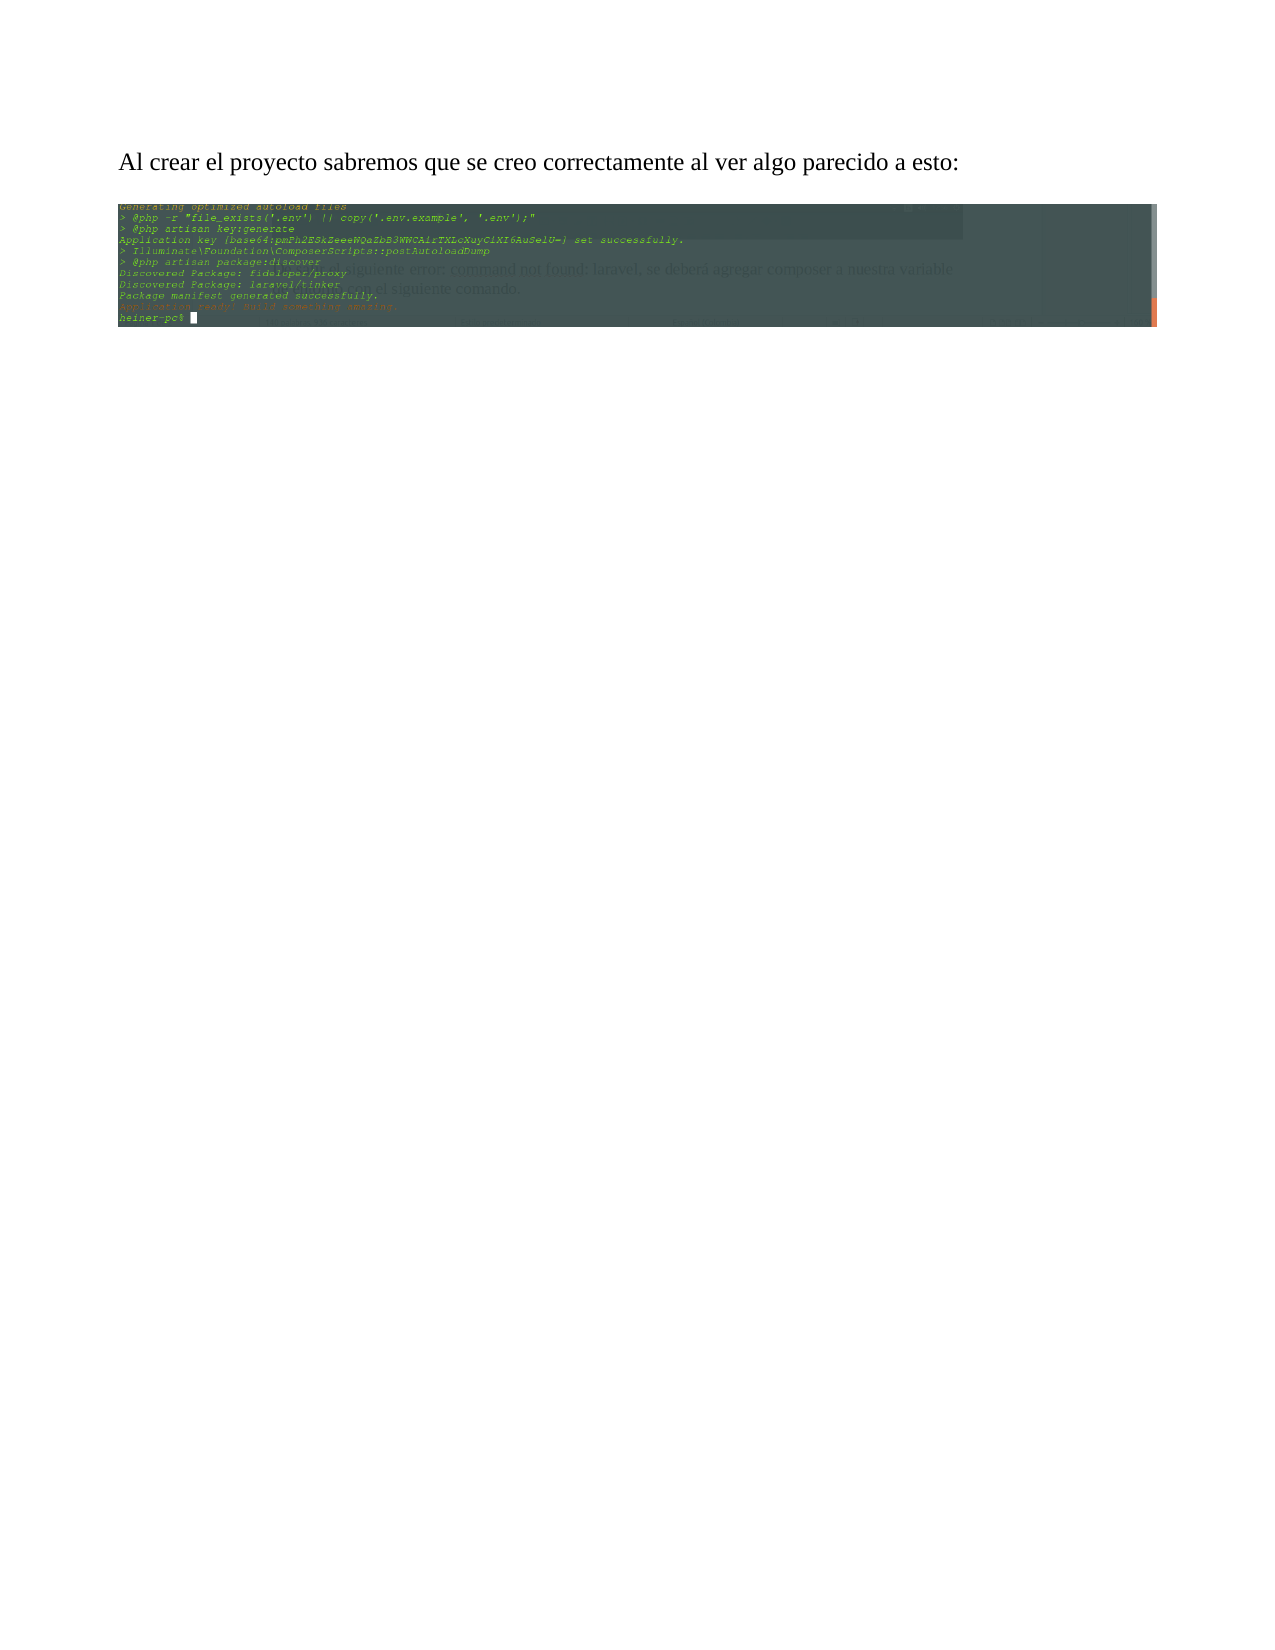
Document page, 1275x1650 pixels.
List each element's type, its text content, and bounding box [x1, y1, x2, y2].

text Al crear el proyecto sabremos que se creo correctamente al ver algo parecido a esto: [118, 147, 1157, 176]
picture [118, 204, 1157, 327]
